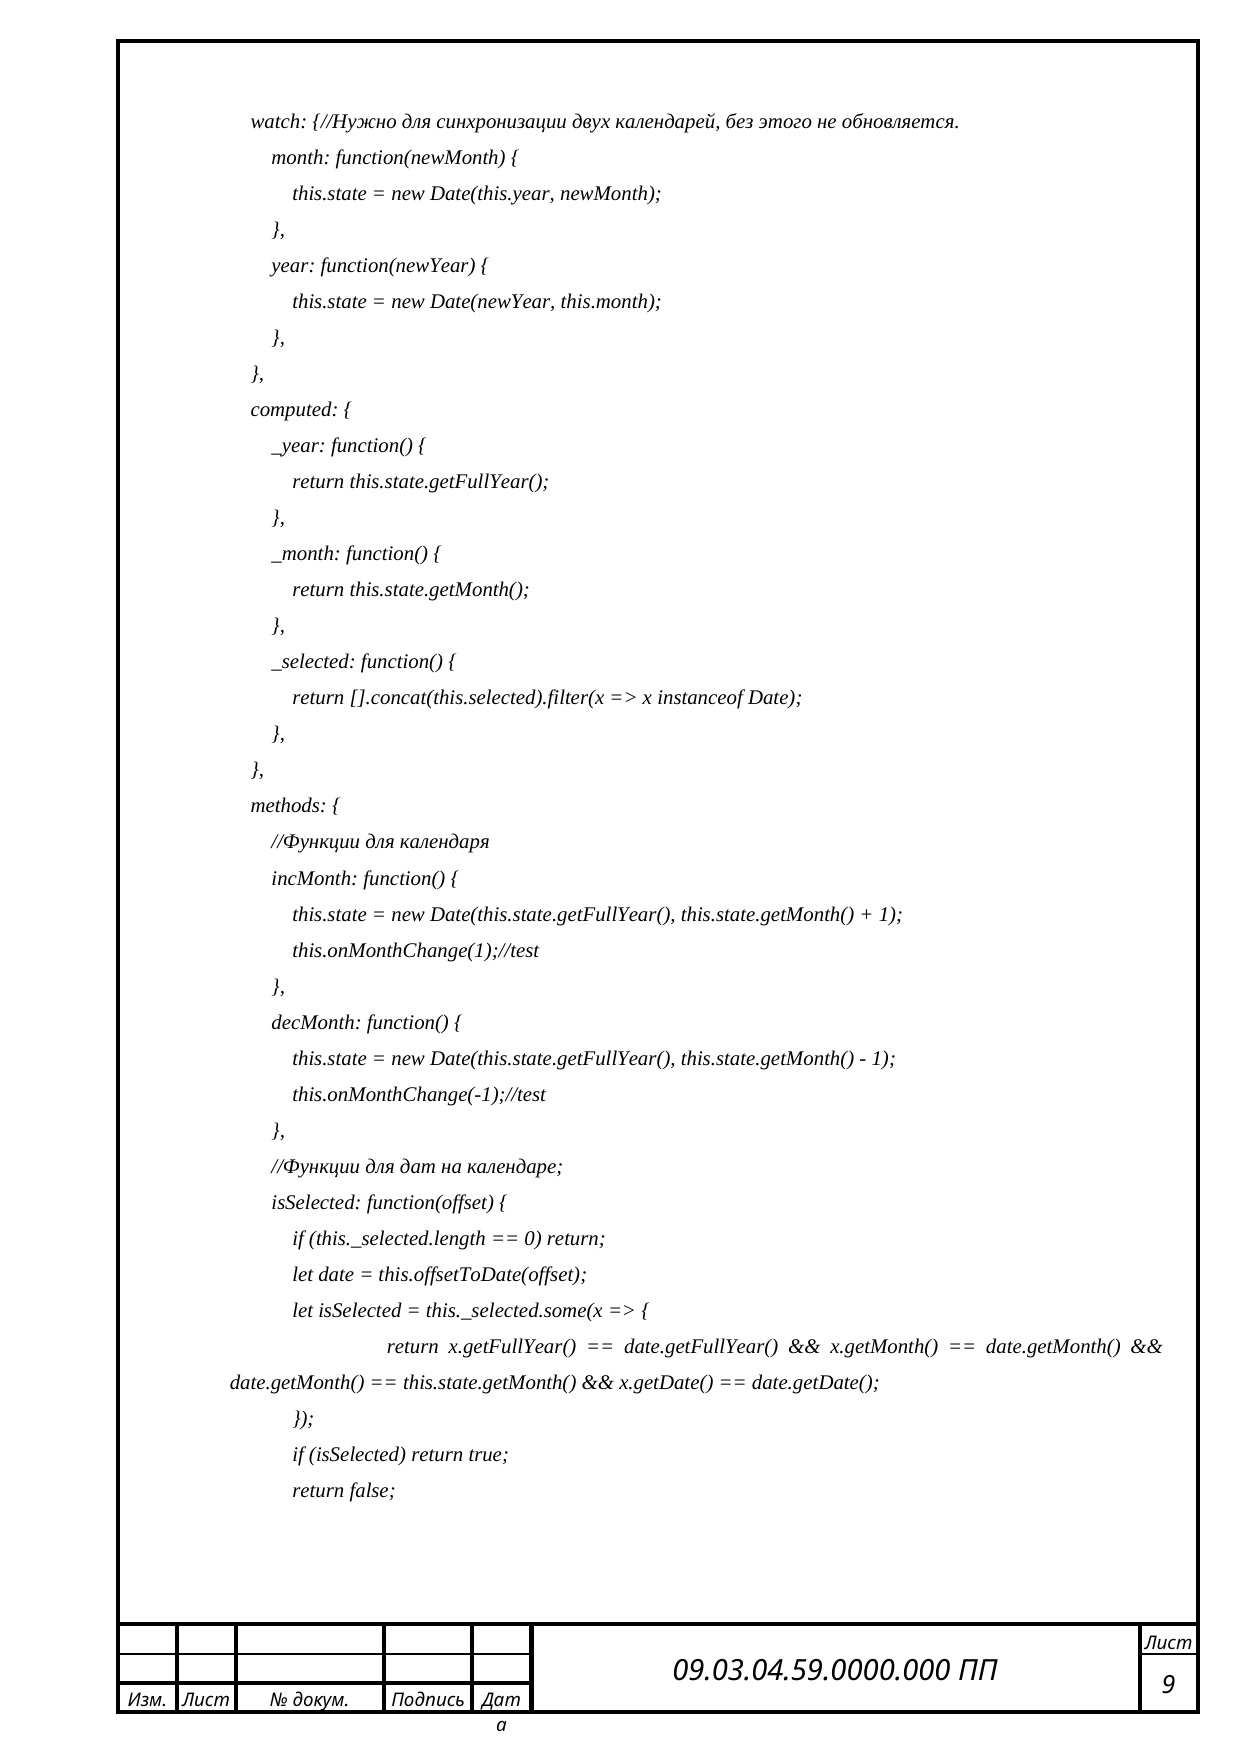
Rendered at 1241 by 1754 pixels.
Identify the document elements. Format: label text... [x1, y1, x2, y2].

text return false; [229, 1478, 1163, 1502]
text }, [229, 973, 1163, 998]
text if (this._selected.length == 0) return; [229, 1226, 1163, 1250]
text }, [229, 613, 1163, 637]
text }, [229, 325, 1163, 349]
text watch: {//Нужно для синхронизации двух календарей, без этого не обновляется. [229, 108, 1163, 133]
text computed: { [229, 397, 1163, 421]
text return this.state.getFullYear(); [229, 469, 1163, 493]
text this.onMonthChange(-1);//test [229, 1082, 1163, 1106]
text return this.state.getMonth(); [229, 577, 1163, 601]
text this.state = new Date(this.year, newMonth); [229, 181, 1163, 205]
text return [].concat(this.selected).filter(x => x instanceof Date); [229, 685, 1163, 709]
text //Функции для календаря [229, 829, 1163, 853]
text }, [229, 361, 1163, 385]
text this.state = new Date(this.state.getFullYear(), this.state.getMonth() - 1); [229, 1046, 1163, 1070]
text isSelected: function(offset) { [229, 1190, 1163, 1214]
text _year: function() { [229, 433, 1163, 457]
text _month: function() { [229, 541, 1163, 565]
text //Функции для дат на календаре; [229, 1154, 1163, 1178]
text if (isSelected) return true; [229, 1442, 1163, 1466]
text }, [229, 757, 1163, 781]
text methods: { [229, 793, 1163, 817]
text month: function(newMonth) { [229, 144, 1163, 169]
text return x.getFullYear() == date.getFullYear() && x.getMonth() == date.getMonth() && date.getMonth() == this.state.getMonth() && x.getDate() == date.getDate(); [229, 1334, 1163, 1394]
text }, [229, 217, 1163, 241]
text year: function(newYear) { [229, 253, 1163, 277]
text let date = this.offsetToDate(offset); [229, 1262, 1163, 1286]
text }, [229, 721, 1163, 745]
text decMonth: function() { [229, 1009, 1163, 1034]
text }, [229, 1118, 1163, 1142]
text _selected: function() { [229, 649, 1163, 673]
text }); [229, 1406, 1163, 1430]
text this.state = new Date(newYear, this.month); [229, 289, 1163, 313]
text incMonth: function() { [229, 865, 1163, 889]
text this.state = new Date(this.state.getFullYear(), this.state.getMonth() + 1); [229, 901, 1163, 926]
text }, [229, 505, 1163, 529]
text this.onMonthChange(1);//test [229, 937, 1163, 962]
text let isSelected = this._selected.some(x => { [229, 1298, 1163, 1322]
